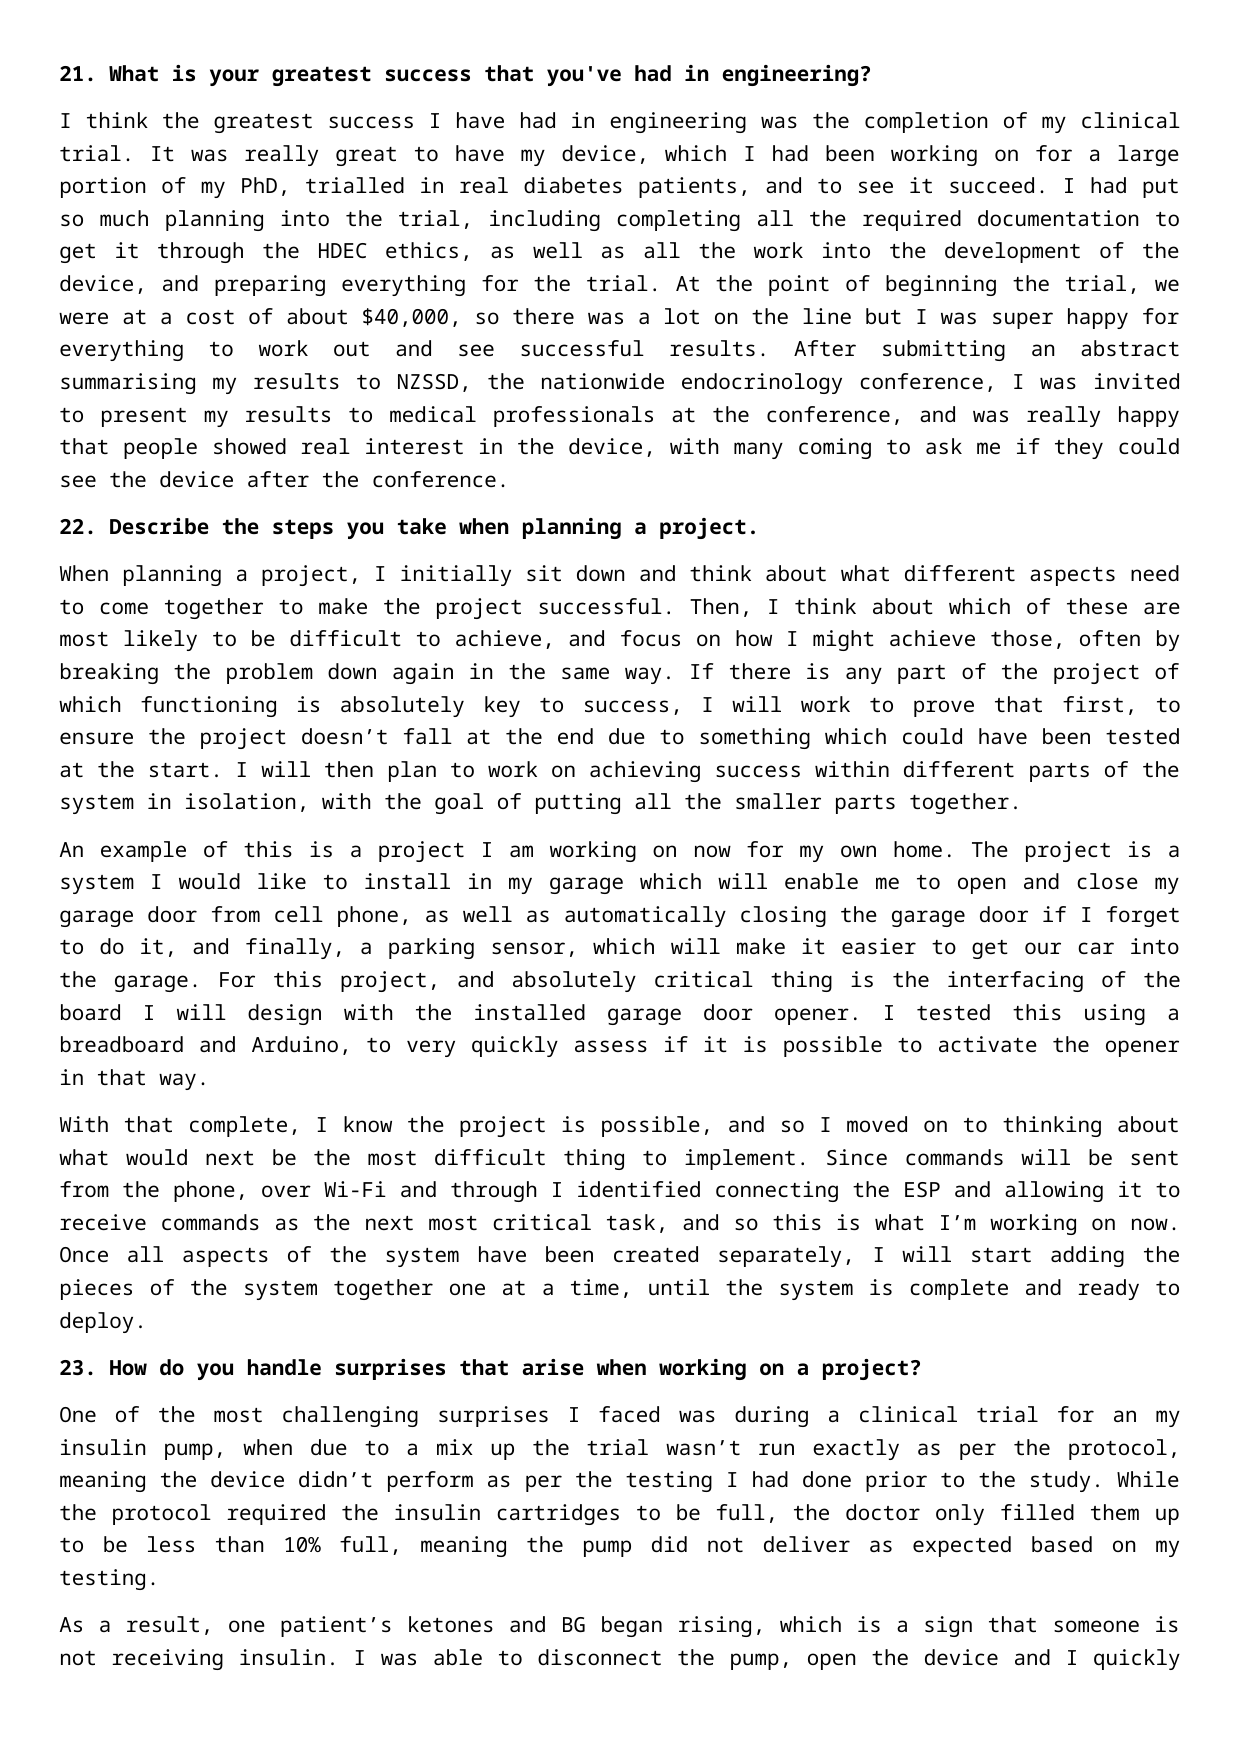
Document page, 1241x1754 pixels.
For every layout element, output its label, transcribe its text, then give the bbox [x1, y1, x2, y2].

text I think the greatest success I have had in engineering was the completion of my clinical trial. It was really great to have my device, which I had been working on for a large portion of my PhD, trialled in real diabetes patients, and to see it succeed. I had put so much planning into the trial, including completing all the required documentation to get it through the HDEC ethics, as well as all the work into the development of the device, and preparing everything for the trial. At the point of beginning the trial, we were at a cost of about $40,000, so there was a lot on the line but I was super happy for everything to work out and see successful results. After submitting an abstract summarising my results to NZSSD, the nationwide endocrinology conference, I was invited to present my results to medical professionals at the conference, and was really happy that people showed real interest in the device, with many coming to ask me if they could see the device after the conference. [59, 106, 1181, 493]
text An example of this is a project I am working on now for my own home. The project is a system I would like to install in my garage which will enable me to open and close my garage door from cell phone, as well as automatically closing the garage door if I forget to do it, and finally, a parking sensor, which will make it easier to get our car into the garage. For this project, and absolutely critical thing is the interfacing of the board I will design with the installed garage door opener. I tested this using a breadboard and Arduino, to very quickly assess if it is possible to activate the opener in that way. [59, 835, 1181, 1091]
text As a result, one patient’s ketones and BG began rising, which is a sign that someone is not receiving insulin. I was able to disconnect the pump, open the device and I quickly [59, 1610, 1181, 1671]
text One of the most challenging surprises I faced was during a clinical trial for an my insulin pump, when due to a mix up the trial wasn’t run exactly as per the protocol, meaning the device didn’t perform as per the testing I had done prior to the study. While the protocol required the insulin cartridges to be full, the doctor only filled them up to be less than 10% full, meaning the pump did not deliver as expected based on my testing. [59, 1400, 1181, 1592]
text With that complete, I know the project is possible, and so I moved on to thinking about what would next be the most difficult thing to implement. Since commands will be sent from the phone, over Wi-Fi and through I identified connecting the ESP and allowing it to receive commands as the next most critical task, and so this is what I’m working on now. Once all aspects of the system have been created separately, I will start adding the pieces of the system together one at a time, until the system is complete and ready to deploy. [59, 1110, 1181, 1334]
text 21. What is your greatest success that you've had in engineering? [59, 59, 1181, 87]
text 23. How do you handle surprises that arise when working on a project? [59, 1353, 1181, 1381]
text 22. Describe the steps you take when planning a project. [59, 512, 1181, 541]
text When planning a project, I initially sit down and think about what different aspects need to come together to make the project successful. Then, I think about which of these are most likely to be difficult to achieve, and focus on how I might achieve those, often by breaking the problem down again in the same way. If there is any part of the project of which functioning is absolutely key to success, I will work to prove that first, to ensure the project doesn’t fall at the end due to something which could have been tested at the start. I will then plan to work on achieving success within different parts of the system in isolation, with the goal of putting all the smaller parts together. [59, 559, 1181, 816]
